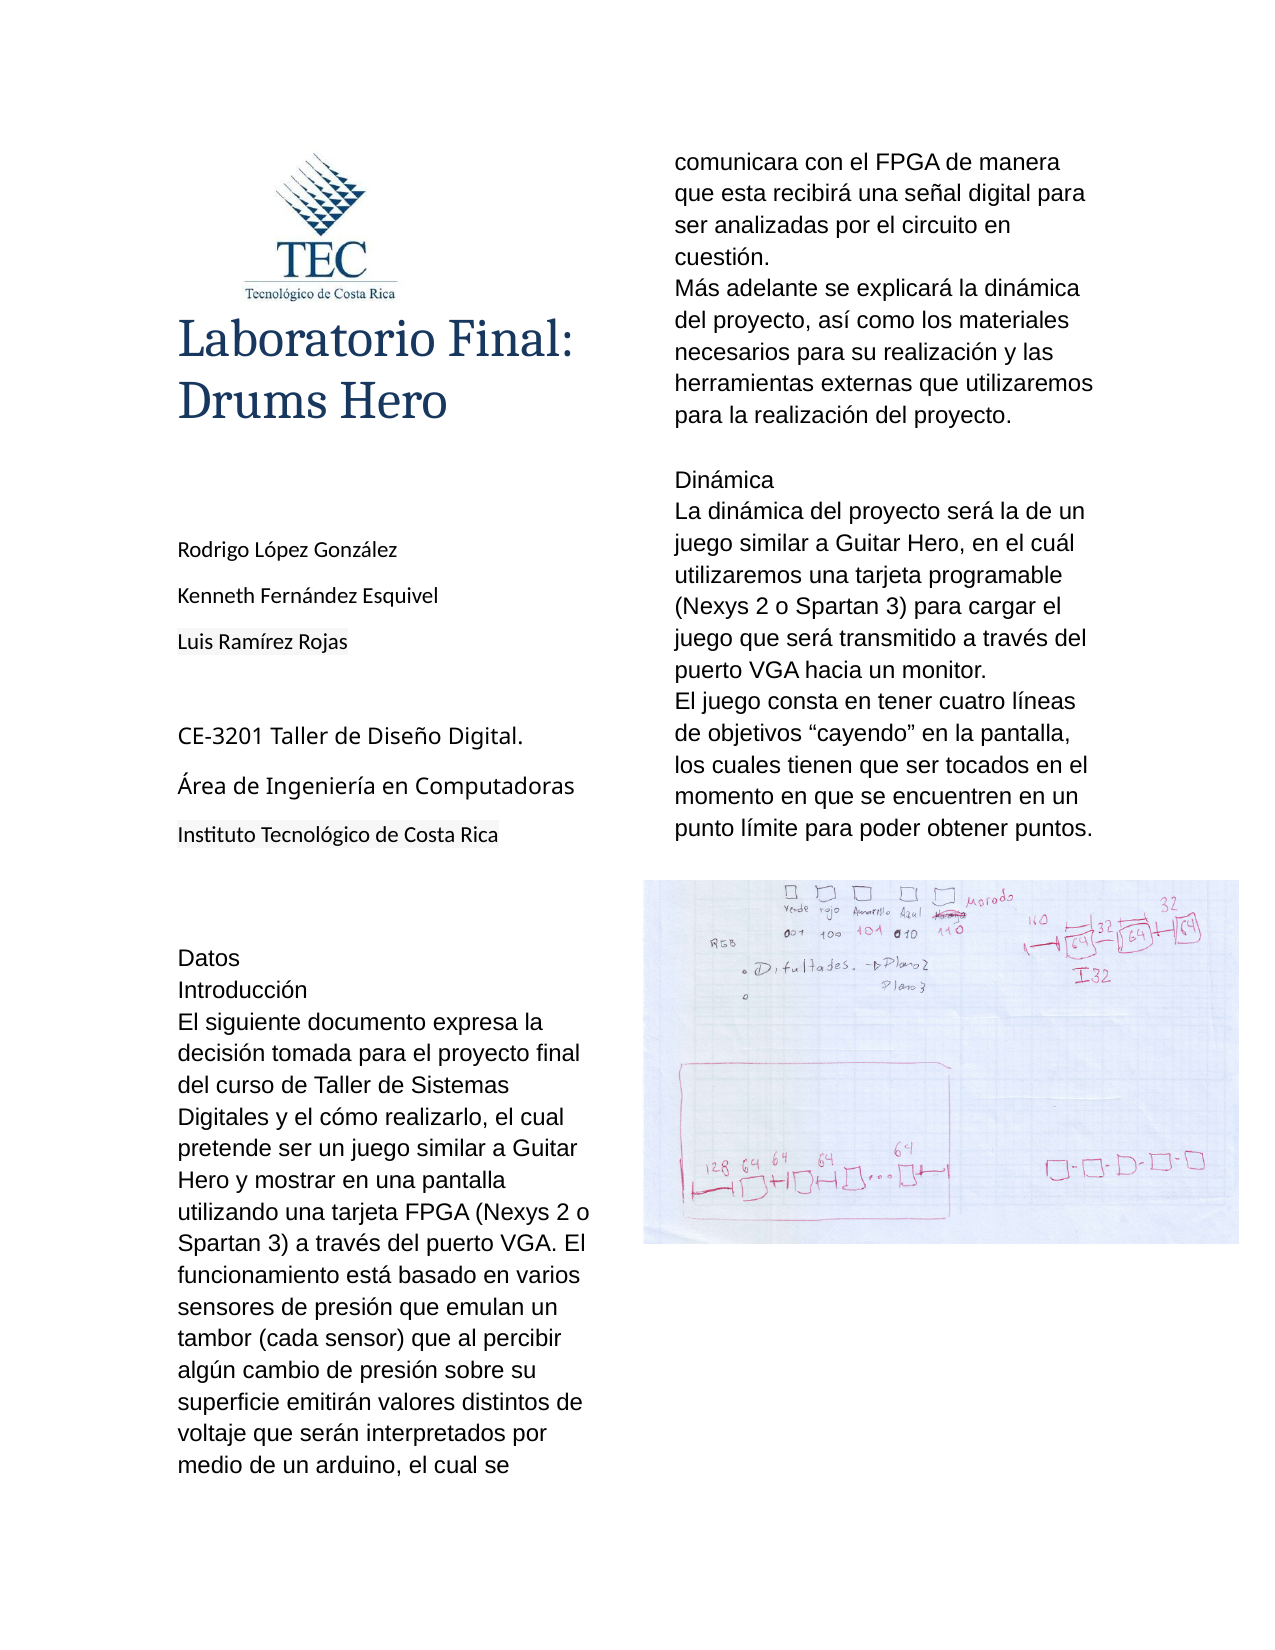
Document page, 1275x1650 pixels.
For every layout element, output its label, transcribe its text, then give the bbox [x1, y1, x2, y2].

text comunicara con el FPGA de manera que esta recibirá una señal digital para ser analizadas por el circuito en cuestión. [674, 148, 1098, 270]
text Laboratorio Final: Drums Hero [177, 148, 601, 432]
text Kenneth Fernández Esquivel [177, 581, 601, 609]
text Instituto Tecnológico de Costa Rica [177, 820, 601, 848]
text El juego consta en tener cuatro líneas de objetivos “cayendo” en la pantalla, los cuales tienen que ser tocados en el momento en que se encuentren en un punto límite para poder obtener puntos. [674, 687, 1098, 842]
text Datos [177, 944, 601, 972]
text Luis Ramírez Rojas [177, 627, 601, 655]
text Dinámica [674, 466, 1098, 493]
text Introducción [177, 976, 601, 1003]
text Más adelante se explicará la dinámica del proyecto, así como los materiales necesarios para su realización y las herramientas externas que utilizaremos para la realización del proyecto. [674, 274, 1098, 428]
text Rodrigo López González [177, 535, 601, 563]
text CE-3201 Taller de Diseño Digital. [177, 720, 601, 751]
text Área de Ingeniería en Computadoras [177, 770, 601, 801]
text El siguiente documento expresa la decisión tomada para el proyecto final del curso de Taller de Sistemas Digitales y el cómo realizarlo, el cual pretende ser un juego similar a Guitar Hero y mostrar en una pantalla utilizando una tarjeta FPGA (Nexys 2 o Spartan 3) a través del puerto VGA. El funcionamiento está basado en varios sensores de presión que emulan un tambor (cada sensor) que al percibir algún cambio de presión sobre su superficie emitirán valores distintos de voltaje que serán interpretados por medio de un arduino, el cual se [177, 1007, 601, 1478]
text La dinámica del proyecto será la de un juego similar a Guitar Hero, en el cuál utilizaremos una tarjeta programable (Nexys 2 o Spartan 3) para cargar el juego que será transmitido a través del puerto VGA hacia un monitor. [674, 497, 1098, 683]
